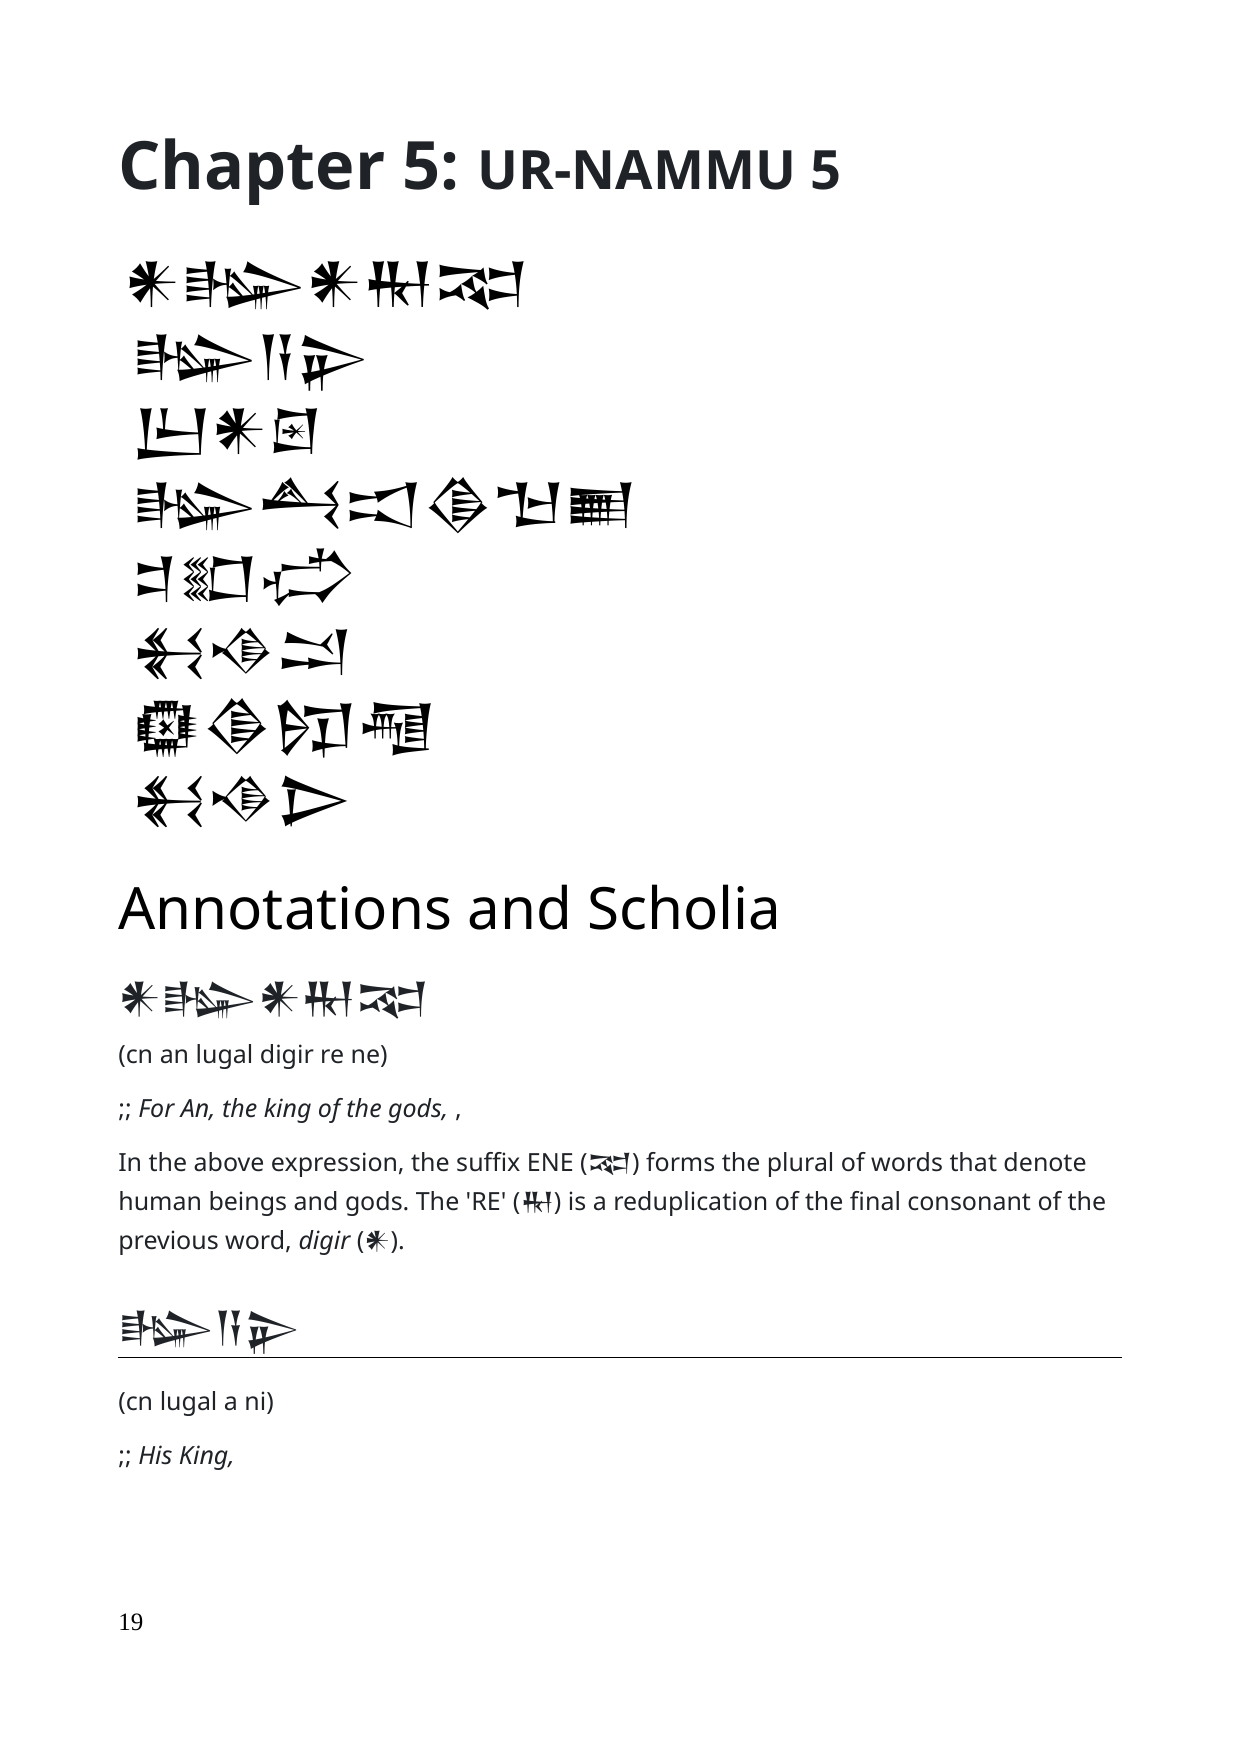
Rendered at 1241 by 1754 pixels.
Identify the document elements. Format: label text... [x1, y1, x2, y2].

text 𒌨𒀭𒇉 [118, 391, 1122, 464]
text (cn an lugal digir re ne) [118, 1037, 1122, 1071]
text 𒈗𒀀𒉌 [118, 317, 1122, 391]
text Annotations and Scholia [118, 867, 1122, 947]
text 𒈗𒋀𒀊𒆠𒈠𒆤 [118, 464, 1122, 538]
text 𒈬𒈾𒆕 [118, 759, 1122, 833]
text 𒄑𒊬𒈤 [118, 538, 1122, 612]
text 𒀭𒈗𒀭𒊑𒉈 [118, 243, 1122, 317]
text ;; For An, the king of the gods, , [118, 1090, 1122, 1124]
text ;; His King, [118, 1437, 1122, 1471]
subtitle 𒈗𒀀𒉌 [118, 1297, 1122, 1357]
text Chapter 5: UR-NAMMU 5 [118, 118, 1122, 209]
subtitle 𒀭𒈗𒀭𒊑𒉈 [118, 967, 1122, 1024]
text 𒁈𒆠𒂖𒆷 [118, 686, 1122, 759]
text (cn lugal a ni) [118, 1383, 1122, 1418]
text In the above expression, the suffix ENE (𒉈) forms the plural of words that denote human beings and gods. The 'RE' (𒊑) is a reduplication of the final consonant of the previous word, digir (𒀭). [118, 1144, 1122, 1257]
text 𒈬𒈾𒁺 [118, 612, 1122, 686]
